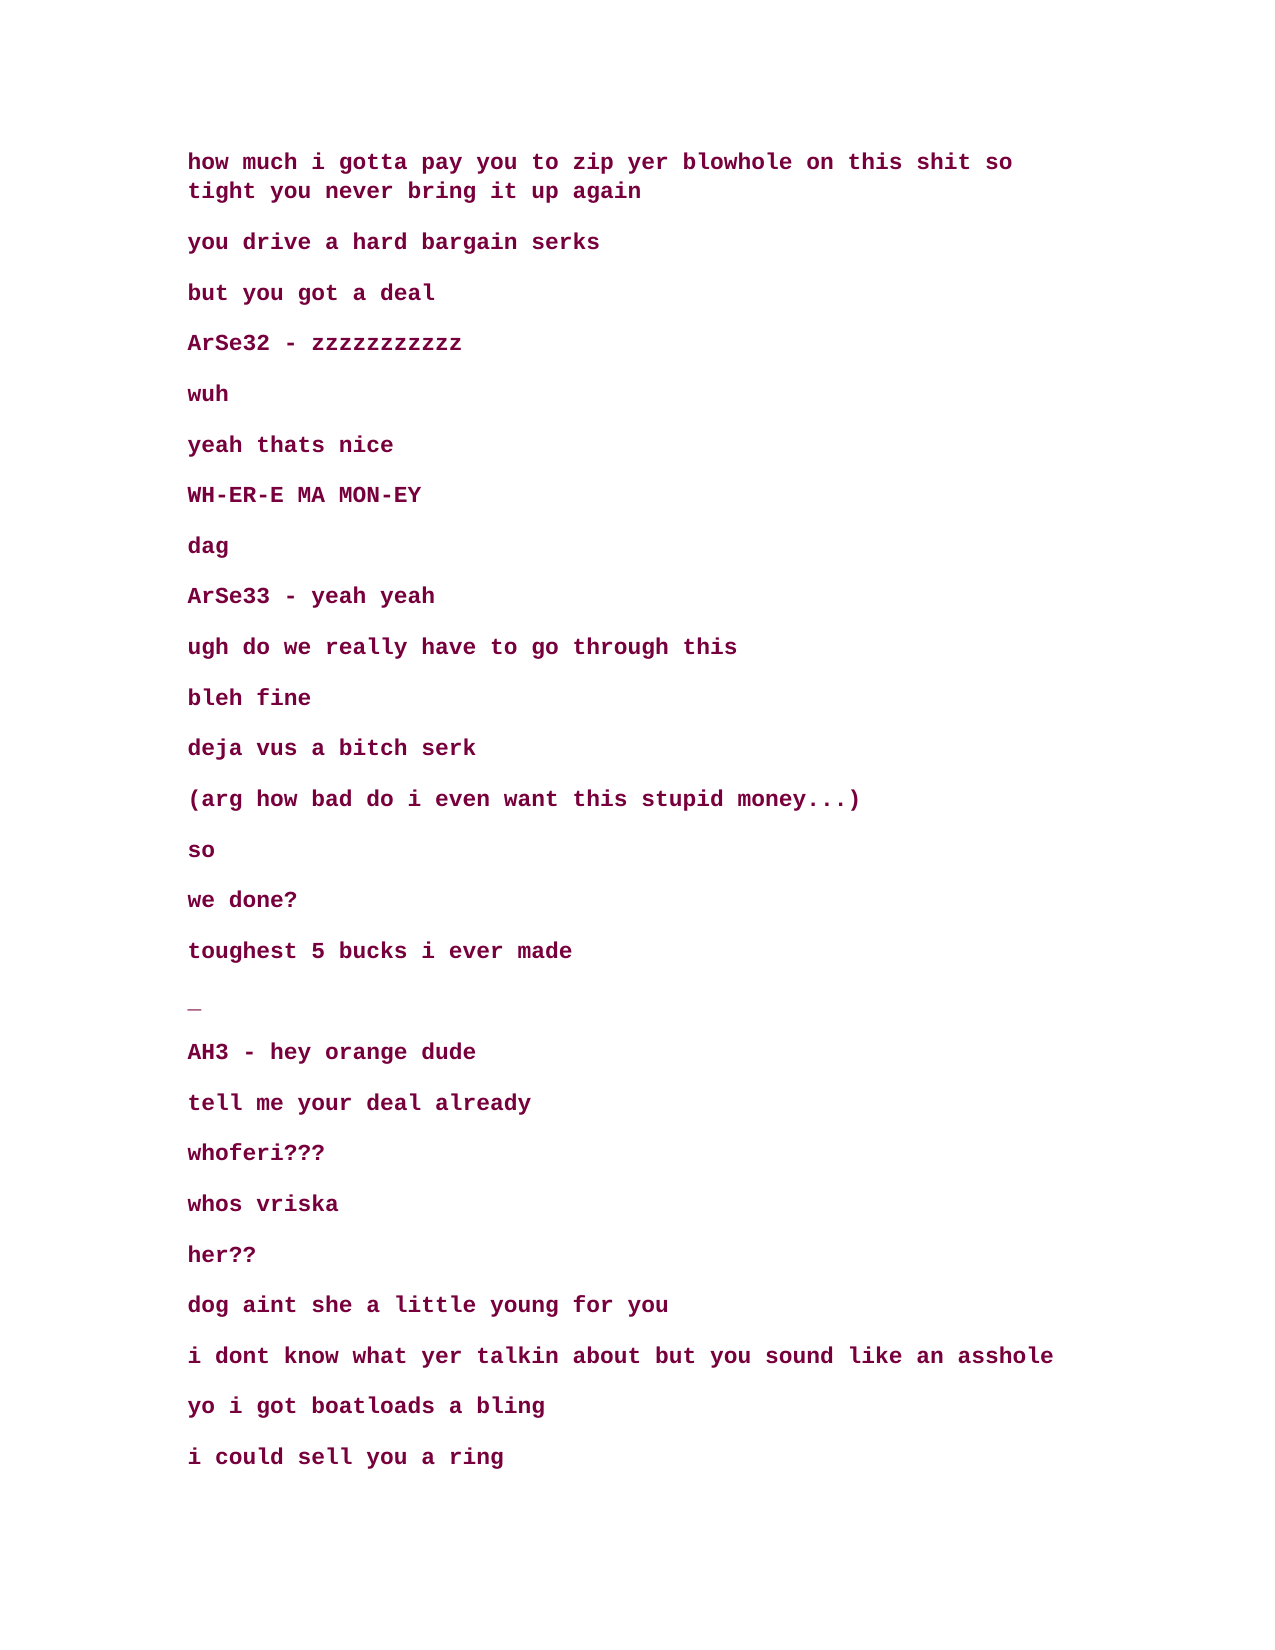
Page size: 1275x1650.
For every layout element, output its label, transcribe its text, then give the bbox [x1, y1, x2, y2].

text her?? [187, 1243, 1087, 1269]
text how much i gotta pay you to zip yer blowhole on this shit so tight you never bring it up again [187, 150, 1087, 206]
text dag [187, 534, 1087, 560]
text tell me your deal already [187, 1091, 1087, 1117]
text yo i got boatloads a bling [187, 1395, 1087, 1421]
text ArSe32 - zzzzzzzzzzz [187, 332, 1087, 358]
text dog aint she a little young for you [187, 1293, 1087, 1319]
text bleh fine [187, 686, 1087, 712]
text you drive a hard bargain serks [187, 230, 1087, 256]
text ArSe33 - yeah yeah [187, 585, 1087, 611]
text so [187, 838, 1087, 864]
text (arg how bad do i even want this stupid money...) [187, 787, 1087, 813]
text WH-ER-E MA MON-EY [187, 483, 1087, 509]
text wuh [187, 382, 1087, 408]
text i could sell you a ring [187, 1445, 1087, 1471]
text i dont know what yer talkin about but you sound like an asshole [187, 1344, 1087, 1370]
text _ [187, 990, 1087, 1016]
text whos vriska [187, 1192, 1087, 1218]
text but you got a deal [187, 281, 1087, 307]
text yeah thats nice [187, 433, 1087, 459]
text deja vus a bitch serk [187, 737, 1087, 763]
text we done? [187, 888, 1087, 914]
text whoferi??? [187, 1142, 1087, 1168]
text AH3 - hey orange dude [187, 1040, 1087, 1066]
text ugh do we really have to go through this [187, 635, 1087, 661]
text toughest 5 bucks i ever made [187, 939, 1087, 965]
